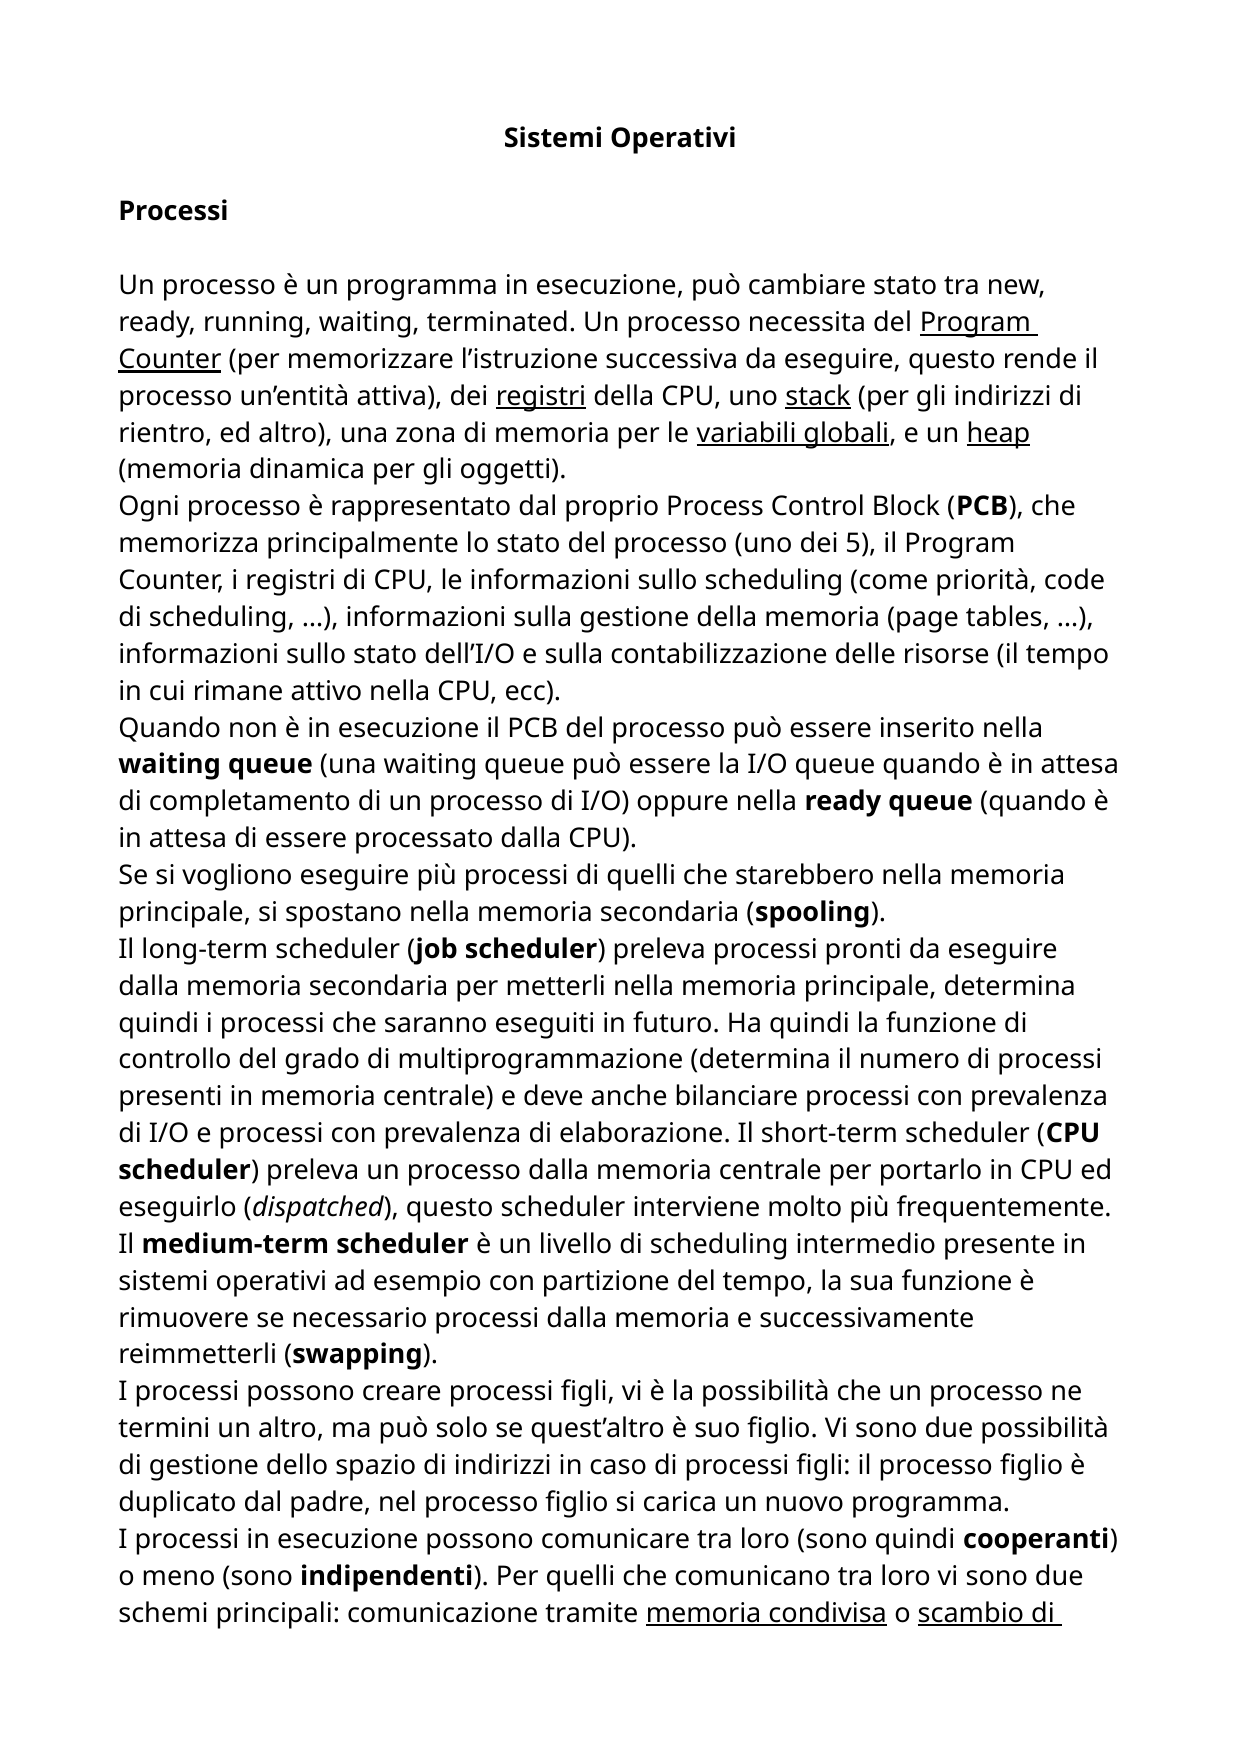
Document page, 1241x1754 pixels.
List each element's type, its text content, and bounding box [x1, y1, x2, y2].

text Se si vogliono eseguire più processi di quelli che starebbero nella memoria principale, si spostano nella memoria secondaria (spooling). [118, 856, 1122, 929]
text Processi [118, 192, 1122, 229]
text Quando non è in esecuzione il PCB del processo può essere inserito nella waiting queue (una waiting queue può essere la I/O queue quando è in attesa di completamento di un processo di I/O) oppure nella ready queue (quando è in attesa di essere processato dalla CPU). [118, 708, 1122, 856]
text Sistemi Operativi [118, 118, 1122, 155]
text Il long-term scheduler (job scheduler) preleva processi pronti da eseguire dalla memoria secondaria per metterli nella memoria principale, determina quindi i processi che saranno eseguiti in futuro. Ha quindi la funzione di controllo del grado di multiprogrammazione (determina il numero di processi presenti in memoria centrale) e deve anche bilanciare processi con prevalenza di I/O e processi con prevalenza di elaborazione. Il short-term scheduler (CPU scheduler) preleva un processo dalla memoria centrale per portarlo in CPU ed eseguirlo (dispatched), questo scheduler interviene molto più frequentemente. Il medium-term scheduler è un livello di scheduling intermedio presente in sistemi operativi ad esempio con partizione del tempo, la sua funzione è rimuovere se necessario processi dalla memoria e successivamente reimmetterli (swapping). [118, 929, 1122, 1372]
text Ogni processo è rappresentato dal proprio Process Control Block (PCB), che memorizza principalmente lo stato del processo (uno dei 5), il Program Counter, i registri di CPU, le informazioni sullo scheduling (come priorità, code di scheduling, …), informazioni sulla gestione della memoria (page tables, …), informazioni sullo stato dell’I/O e sulla contabilizzazione delle risorse (il tempo in cui rimane attivo nella CPU, ecc). [118, 487, 1122, 708]
text I processi possono creare processi figli, vi è la possibilità che un processo ne termini un altro, ma può solo se quest’altro è suo figlio. Vi sono due possibilità di gestione dello spazio di indirizzi in caso di processi figli: il processo figlio è duplicato dal padre, nel processo figlio si carica un nuovo programma. [118, 1372, 1122, 1519]
text Un processo è un programma in esecuzione, può cambiare stato tra new, ready, running, waiting, terminated. Un processo necessita del Program Counter (per memorizzare l’istruzione successiva da eseguire, questo rende il processo un’entità attiva), dei registri della CPU, uno stack (per gli indirizzi di rientro, ed altro), una zona di memoria per le variabili globali, e un heap (memoria dinamica per gli oggetti). [118, 266, 1122, 487]
text I processi in esecuzione possono comunicare tra loro (sono quindi cooperanti) o meno (sono indipendenti). Per quelli che comunicano tra loro vi sono due schemi principali: comunicazione tramite memoria condivisa o scambio di [118, 1519, 1122, 1630]
